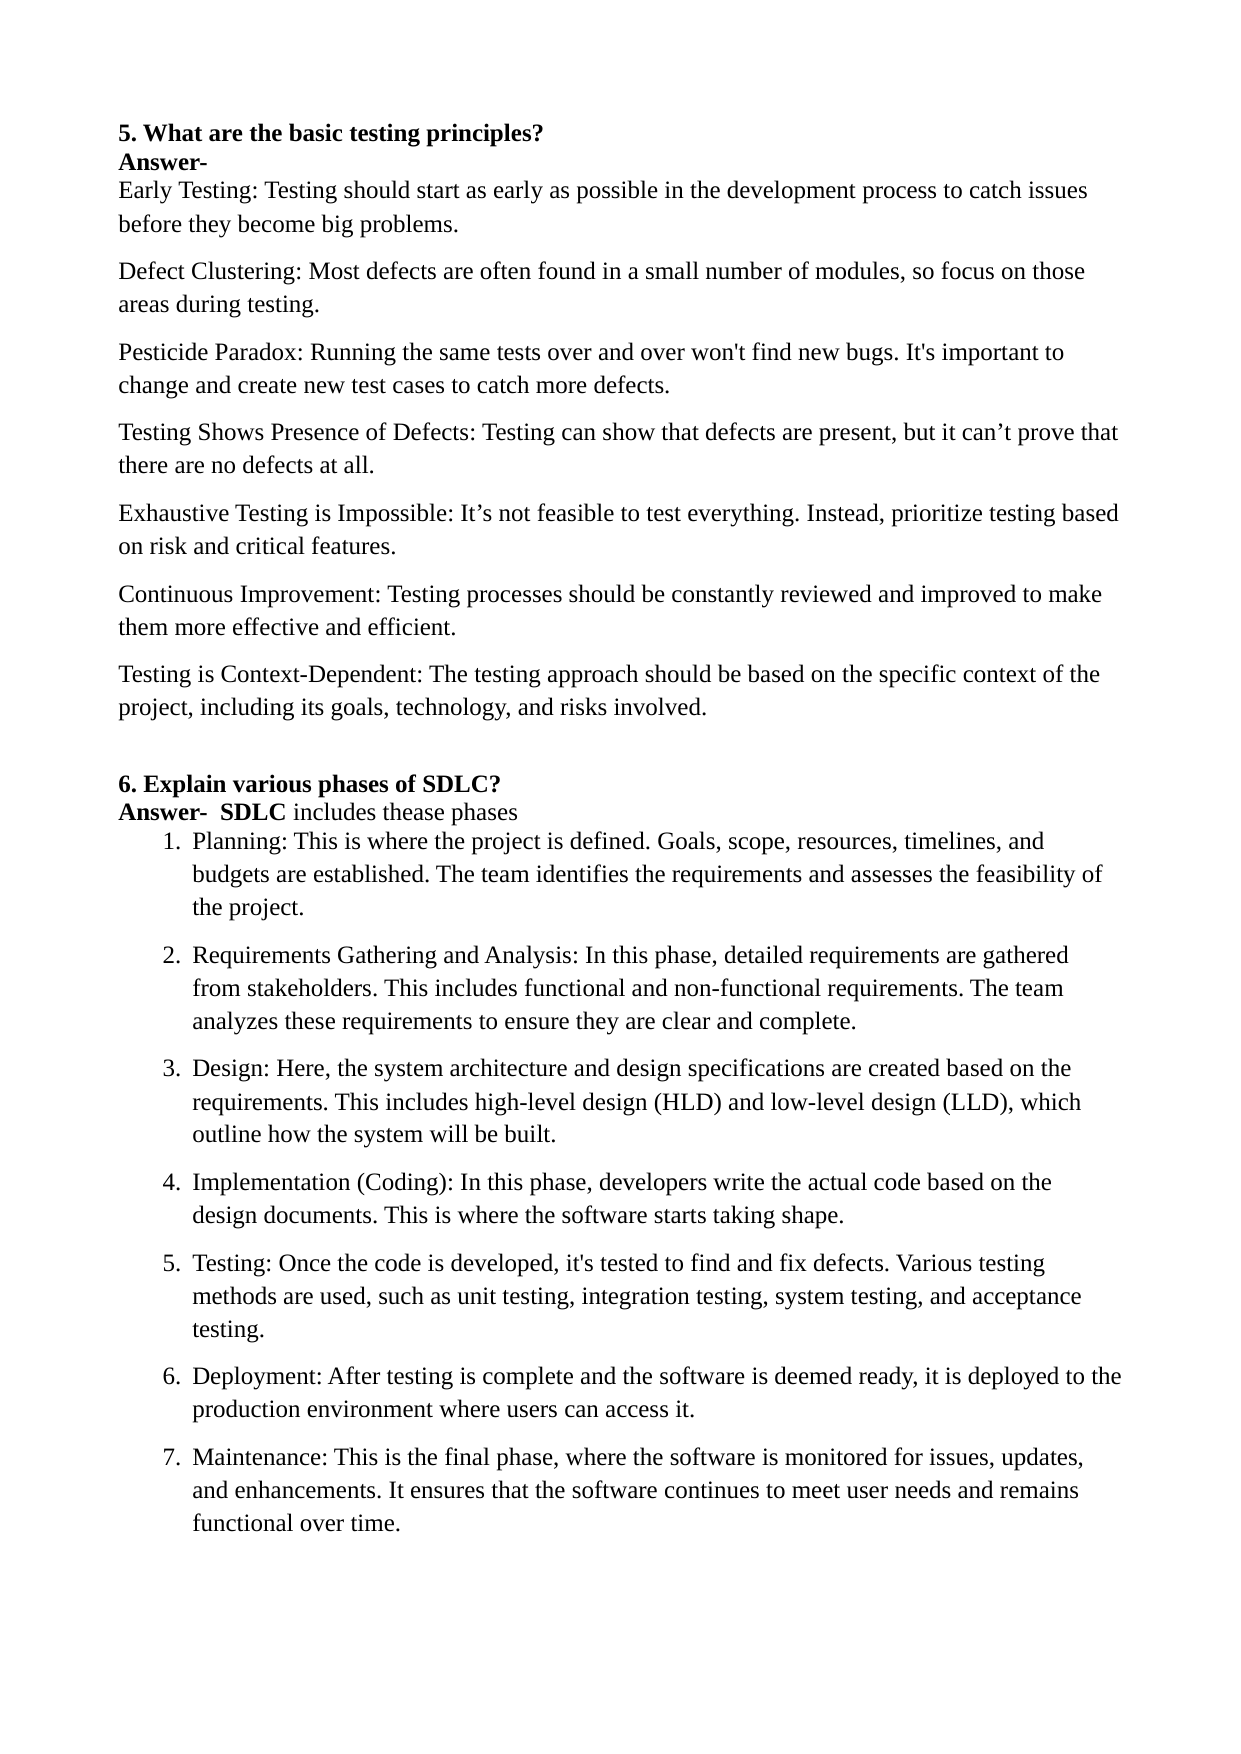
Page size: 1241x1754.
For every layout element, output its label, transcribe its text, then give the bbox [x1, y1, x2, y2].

text Pesticide Paradox: Running the same tests over and over won't find new bugs. It's important to change and create new test cases to catch more defects. [118, 337, 1122, 399]
text 6. Explain various phases of SDLC? [118, 769, 1122, 797]
text Testing is Context-Dependent: The testing approach should be based on the specific context of the project, including its goals, technology, and risks involved. [118, 659, 1122, 721]
list Deployment: After testing is complete and the software is deemed ready, it is deployed to the production environment where users can access it. [162, 1361, 1122, 1423]
list Testing: Once the code is developed, it's tested to find and fix defects. Various testing methods are used, such as unit testing, integration testing, system testing, and acceptance testing. [162, 1248, 1122, 1343]
text Testing Shows Presence of Defects: Testing can show that defects are present, but it can’t prove that there are no defects at all. [118, 417, 1122, 479]
text Answer- [118, 147, 1122, 176]
list Requirements Gathering and Analysis: In this phase, detailed requirements are gathered from stakeholders. This includes functional and non-functional requirements. The team analyzes these requirements to ensure they are clear and complete. [162, 940, 1122, 1035]
text Answer- SDLC includes thease phases [118, 797, 1122, 826]
text Continuous Improvement: Testing processes should be constantly reviewed and improved to make them more effective and efficient. [118, 579, 1122, 641]
text Exhaustive Testing is Impossible: It’s not feasible to test everything. Instead, prioritize testing based on risk and critical features. [118, 498, 1122, 560]
list Planning: This is where the project is defined. Goals, scope, resources, timelines, and budgets are established. The team identifies the requirements and assesses the feasibility of the project. [162, 826, 1122, 921]
text Early Testing: Testing should start as early as possible in the development process to catch issues before they become big problems. [118, 176, 1122, 237]
text Defect Clustering: Most defects are often found in a small number of modules, so focus on those areas during testing. [118, 256, 1122, 318]
list Implementation (Coding): In this phase, developers write the actual code based on the design documents. This is where the software starts taking shape. [162, 1167, 1122, 1229]
list Design: Here, the system architecture and design specifications are created based on the requirements. This includes high-level design (HLD) and low-level design (LLD), which outline how the system will be built. [162, 1053, 1122, 1148]
text 5. What are the basic testing principles? [118, 118, 1122, 147]
list Maintenance: This is the final phase, where the software is monitored for issues, updates, and enhancements. It ensures that the software continues to meet user needs and remains functional over time. [162, 1442, 1122, 1537]
